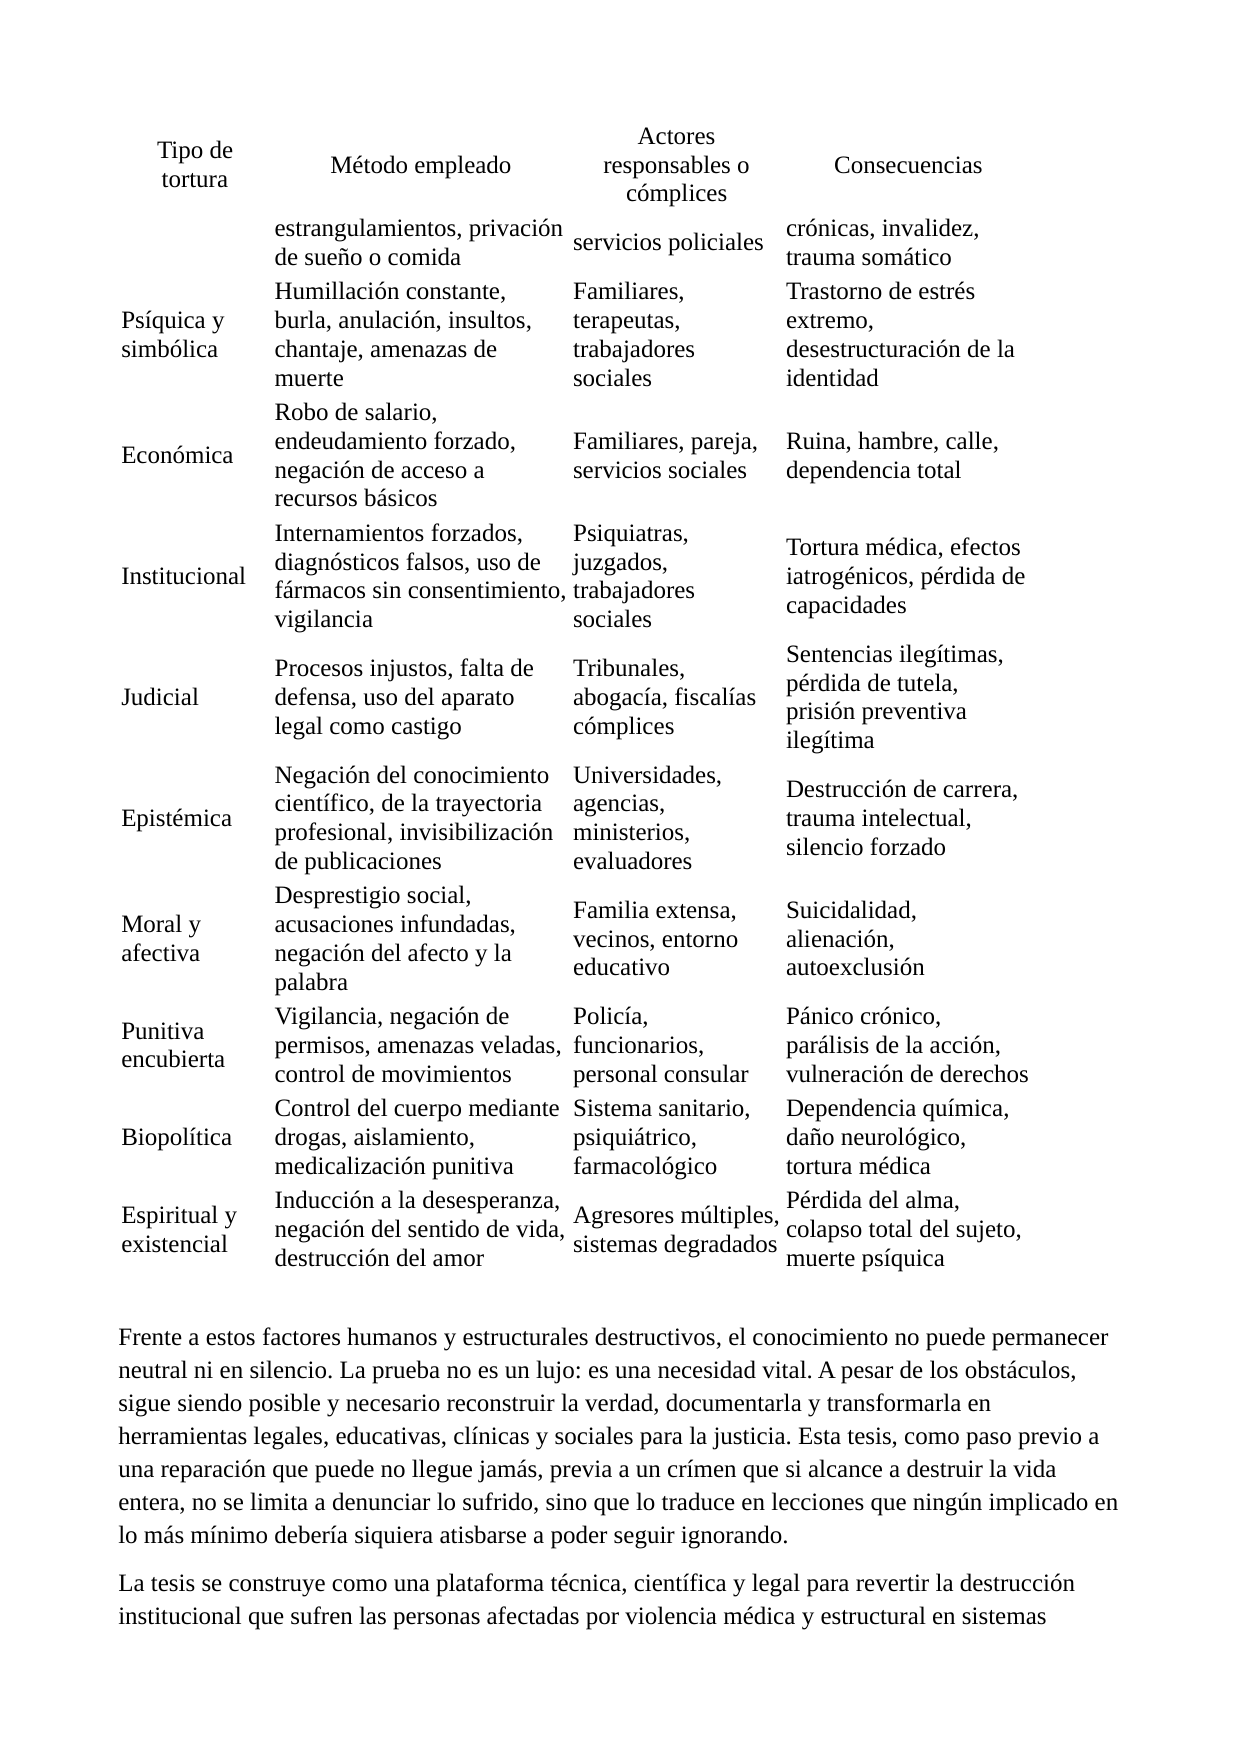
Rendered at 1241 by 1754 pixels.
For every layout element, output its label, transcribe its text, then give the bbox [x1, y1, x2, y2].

table_cell estrangulamientos, privación de sueño o comida [271, 210, 570, 273]
table_cell Suicidalidad, alienación, autoexclusión [783, 878, 1033, 998]
table_header Actores responsables o cómplices [570, 118, 783, 210]
table_cell Judicial [118, 636, 271, 757]
table_cell Sistema sanitario, psiquiátrico, farmacológico [570, 1091, 783, 1183]
table_cell Universidades, agencias, ministerios, evaluadores [570, 757, 783, 878]
table_cell Psiquiatras, juzgados, trabajadores sociales [570, 515, 783, 636]
table_cell Negación del conocimiento científico, de la trayectoria profesional, invisibilización de publicaciones [271, 757, 570, 878]
table_cell Procesos injustos, falta de defensa, uso del aparato legal como castigo [271, 636, 570, 757]
table_cell Control del cuerpo mediante drogas, aislamiento, medicalización punitiva [271, 1091, 570, 1183]
table_cell Humillación constante, burla, anulación, insultos, chantaje, amenazas de muerte [271, 274, 570, 394]
table_cell Internamientos forzados, diagnósticos falsos, uso de fármacos sin consentimiento, vigilancia [271, 515, 570, 636]
table_cell Ruina, hambre, calle, dependencia total [783, 394, 1033, 515]
table_cell Punitiva encubierta [118, 999, 271, 1091]
table_cell Espiritual y existencial [118, 1183, 271, 1275]
table_cell Pérdida del alma, colapso total del sujeto, muerte psíquica [783, 1183, 1033, 1275]
table_cell Biopolítica [118, 1091, 271, 1183]
table_cell Familia extensa, vecinos, entorno educativo [570, 878, 783, 998]
table_header Tipo de tortura [118, 118, 271, 210]
text La tesis se construye como una plataforma técnica, científica y legal para revertir la destrucción institucional que sufren las personas afectadas por violencia médica y estructural en sistemas [118, 1568, 1122, 1630]
table_cell Moral y afectiva [118, 878, 271, 998]
table_cell Familiares, pareja, servicios sociales [570, 394, 783, 515]
table_cell Epistémica [118, 757, 271, 878]
table_cell Robo de salario, endeudamiento forzado, negación de acceso a recursos básicos [271, 394, 570, 515]
table_cell Tribunales, abogacía, fiscalías cómplices [570, 636, 783, 757]
table_cell servicios policiales [570, 210, 783, 273]
table_cell Destrucción de carrera, trauma intelectual, silencio forzado [783, 757, 1033, 878]
table_cell Tortura médica, efectos iatrogénicos, pérdida de capacidades [783, 515, 1033, 636]
table_cell crónicas, invalidez, trauma somático [783, 210, 1033, 273]
table_cell [118, 210, 271, 273]
table_cell Dependencia química, daño neurológico, tortura médica [783, 1091, 1033, 1183]
table_cell Pánico crónico, parálisis de la acción, vulneración de derechos [783, 999, 1033, 1091]
table_cell Trastorno de estrés extremo, desestructuración de la identidad [783, 274, 1033, 394]
table_cell Familiares, terapeutas, trabajadores sociales [570, 274, 783, 394]
table_cell Económica [118, 394, 271, 515]
table_header Consecuencias [783, 118, 1033, 210]
table_cell Inducción a la desesperanza, negación del sentido de vida, destrucción del amor [271, 1183, 570, 1275]
table_cell Agresores múltiples, sistemas degradados [570, 1183, 783, 1275]
table_cell Sentencias ilegítimas, pérdida de tutela, prisión preventiva ilegítima [783, 636, 1033, 757]
text Frente a estos factores humanos y estructurales destructivos, el conocimiento no puede permanecer neutral ni en silencio. La prueba no es un lujo: es una necesidad vital. A pesar de los obstáculos, sigue siendo posible y necesario reconstruir la verdad, documentarla y transformarla en herramientas legales, educativas, clínicas y sociales para la justicia. Esta tesis, como paso previo a una reparación que puede no llegue jamás, previa a un crímen que si alcance a destruir la vida entera, no se limita a denunciar lo sufrido, sino que lo traduce en lecciones que ningún implicado en lo más mínimo debería siquiera atisbarse a poder seguir ignorando. [118, 1322, 1122, 1549]
table_cell Vigilancia, negación de permisos, amenazas veladas, control de movimientos [271, 999, 570, 1091]
table_header Método empleado [271, 118, 570, 210]
table_cell Institucional [118, 515, 271, 636]
table_cell Psíquica y simbólica [118, 274, 271, 394]
table_cell Desprestigio social, acusaciones infundadas, negación del afecto y la palabra [271, 878, 570, 998]
table_cell Policía, funcionarios, personal consular [570, 999, 783, 1091]
